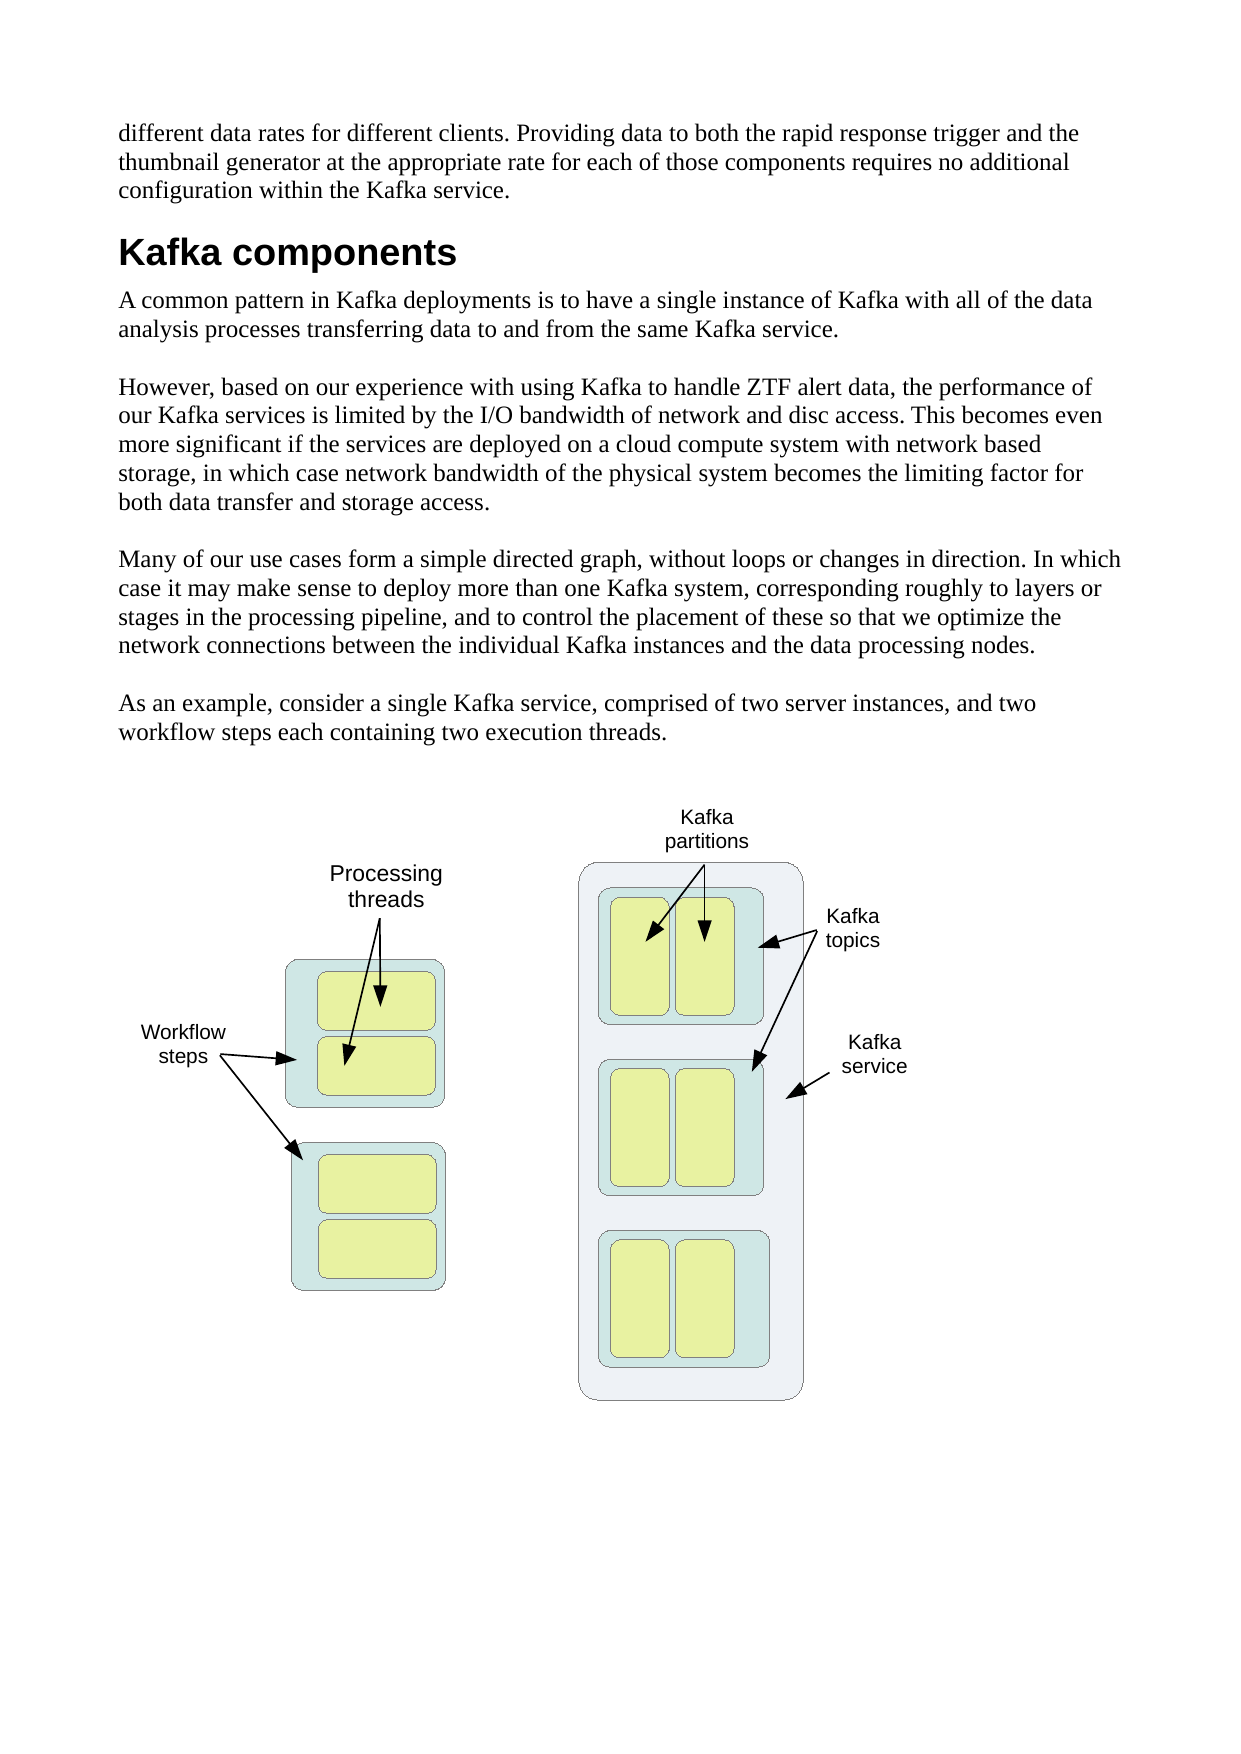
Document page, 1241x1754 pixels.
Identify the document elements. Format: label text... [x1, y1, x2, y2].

text As an example, consider a single Kafka service, comprised of two server instances, and two workflow steps each containing two execution threads. [118, 688, 1122, 746]
subtitle Kafka components [118, 229, 1122, 273]
text different data rates for different clients. Providing data to both the rapid response trigger and the thumbnail generator at the appropriate rate for each of those components requires no additional configuration within the Kafka service. [118, 118, 1122, 204]
text However, based on our experience with using Kafka to handle ZTF alert data, the performance of our Kafka services is limited by the I/O bandwidth of network and disc access. This becomes even more significant if the services are deployed on a cloud compute system with network based storage, in which case network bandwidth of the physical system becomes the limiting factor for both data transfer and storage access. [118, 372, 1122, 516]
text A common pattern in Kafka deployments is to have a single instance of Kafka with all of the data analysis processes transferring data to and from the same Kafka service. [118, 286, 1122, 343]
text Many of our use cases form a simple directed graph, without loops or changes in direction. In which case it may make sense to deploy more than one Kafka system, corresponding roughly to layers or stages in the processing pipeline, and to control the placement of these so that we optimize the network connections between the individual Kafka instances and the data processing nodes. [118, 544, 1122, 659]
